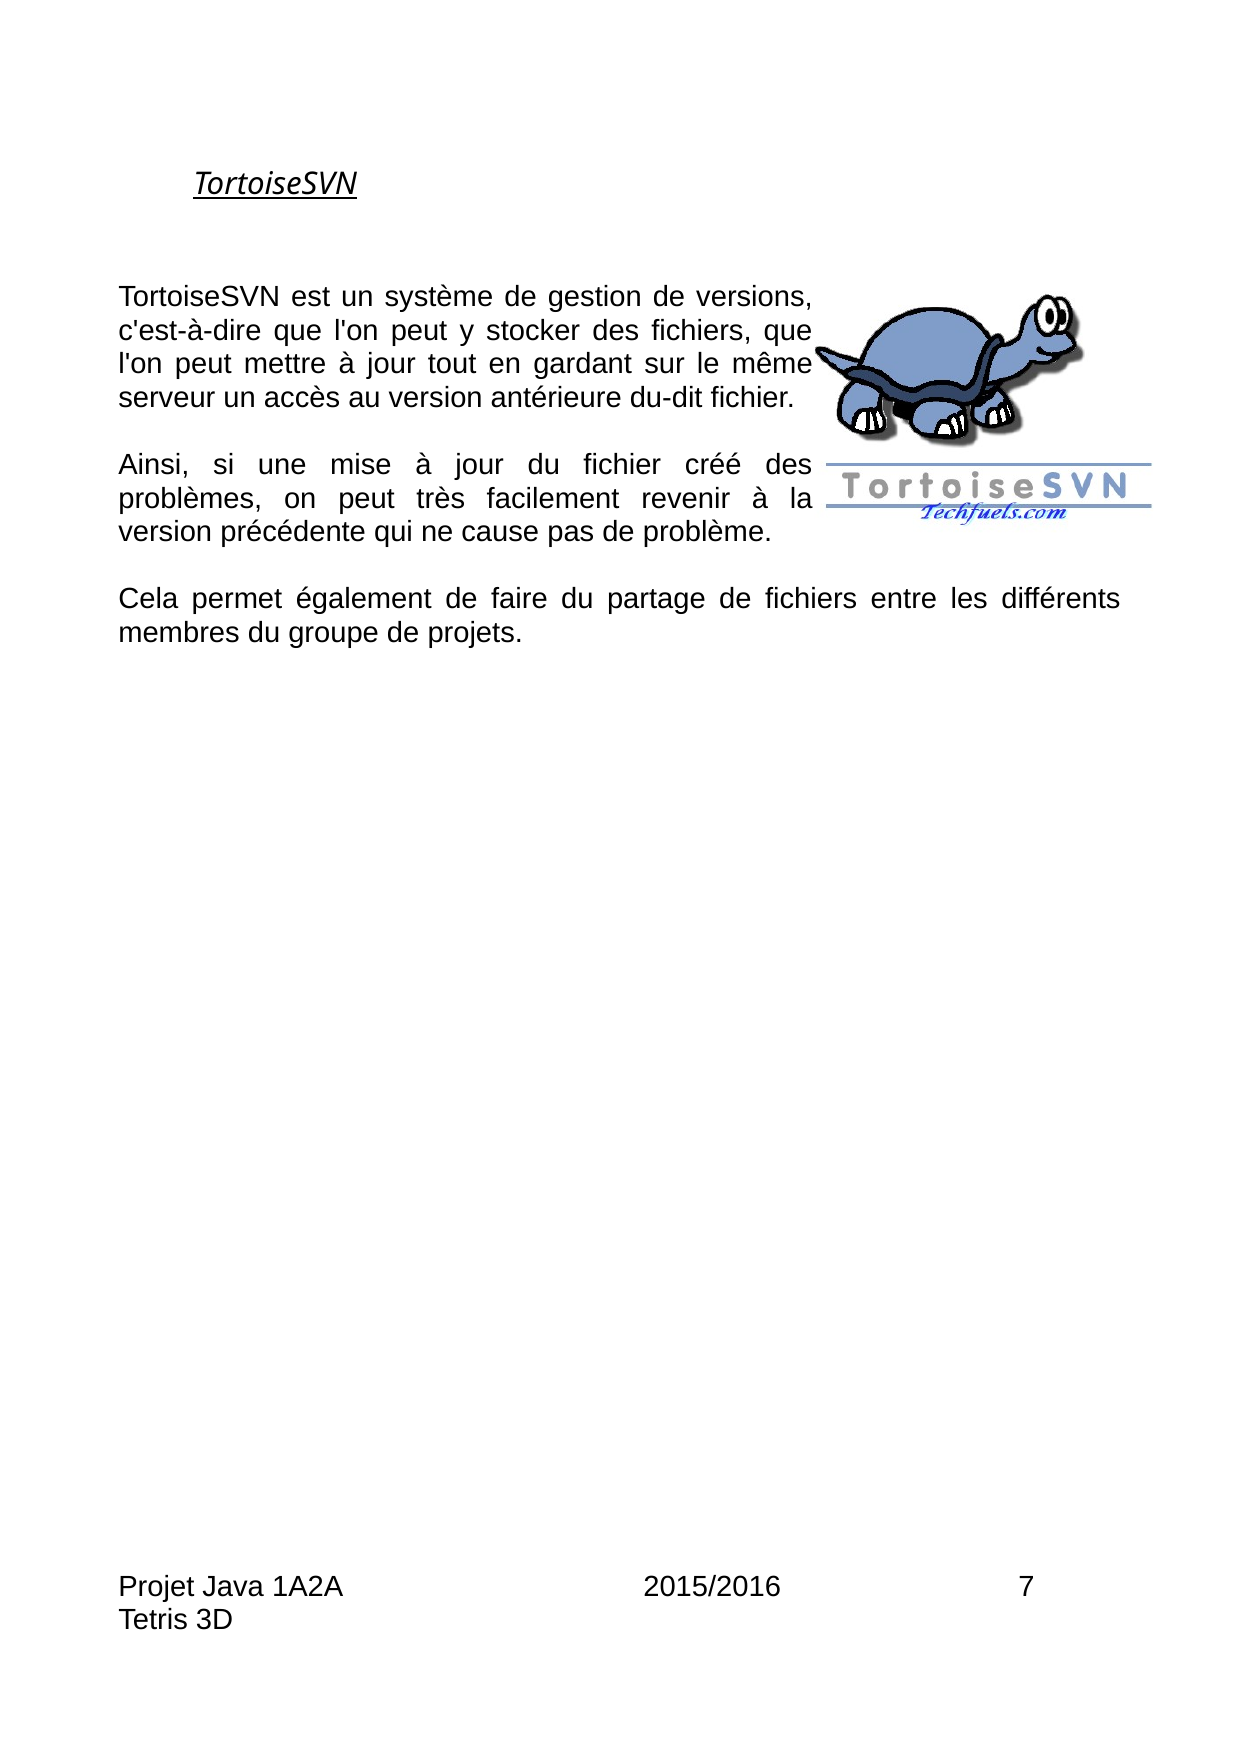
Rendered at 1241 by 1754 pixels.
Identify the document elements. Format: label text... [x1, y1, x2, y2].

text Ainsi, si une mise à jour du fichier créé des problèmes, on peut très facilement revenir à la version précédente qui ne cause pas de problème. [118, 447, 1122, 548]
text Cela permet également de faire du partage de fichiers entre les différents membres du groupe de projets. [118, 581, 1122, 648]
text TortoiseSVN est un système de gestion de versions, c'est-à-dire que l'on peut y stocker des fichiers, que l'on peut mettre à jour tout en gardant sur le même serveur un accès au version antérieure du-dit fichier. [118, 279, 813, 414]
picture [813, 277, 1167, 542]
text TortoiseSVN [118, 161, 1122, 203]
